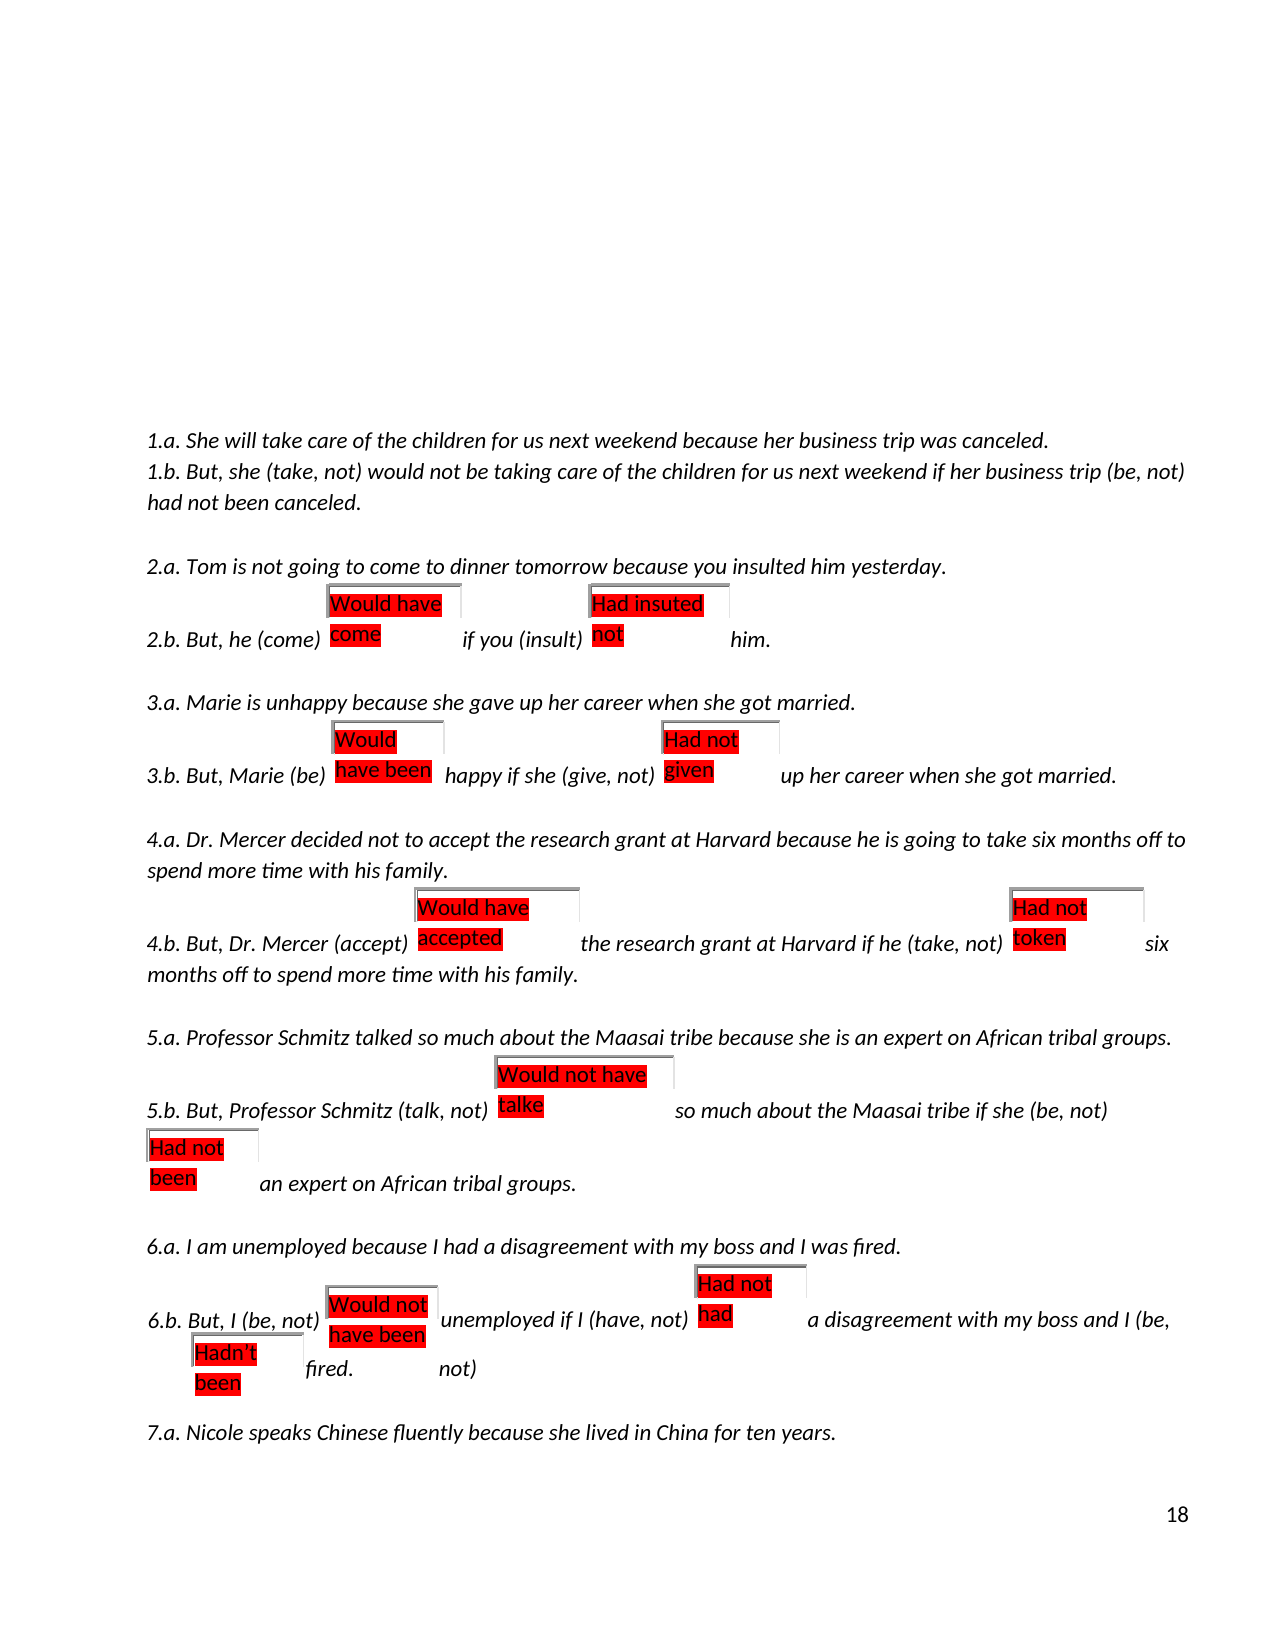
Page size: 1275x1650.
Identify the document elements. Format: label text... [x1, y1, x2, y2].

text 3.a. Marie is unhappy because she gave up her career when she got married. [146, 688, 1197, 716]
text 3.b. But, Marie (be) happy if she (give, not) up her career when she got married. [146, 720, 1197, 789]
text 2.b. But, he (come) if you (insult) him. [146, 583, 1197, 653]
text [146, 1354, 194, 1382]
text 5.b. But, Professor Schmitz (talk, not) so much about the Maasai tribe if she (be, not) [146, 1055, 1197, 1124]
text an expert on African tribal groups. [146, 1128, 1197, 1197]
text 6.a. I am unemployed because I had a disagreement with my boss and I was fired. [146, 1232, 1197, 1260]
text 1.a. She will take care of the children for us next weekend because her business trip was canceled. [146, 426, 1197, 454]
text 5.a. Professor Schmitz talked so much about the Maasai tribe because she is an expert on African tribal groups. [146, 1023, 1197, 1051]
text 4.b. But, Dr. Mercer (accept) the research grant at Harvard if he (take, not) six months off to spend more time with his family. [146, 887, 1197, 988]
text 7.a. Nicole speaks Chinese fluently because she lived in China for ten years. [146, 1418, 1197, 1446]
text 1.b. But, she (take, not) would not be taking care of the children for us next weekend if her business trip (be, not) had not been canceled. [146, 457, 1197, 517]
text 2.a. Tom is not going to come to dinner tomorrow because you insulted him yesterday. [146, 552, 1197, 580]
text 4.a. Dr. Mercer decided not to accept the research grant at Harvard because he is going to take six months off to spend more time with his family. [146, 825, 1197, 884]
text not) [302, 1354, 1197, 1382]
text unemployed if I (have, not) a disagreement with my boss and I (be, [147, 1264, 1173, 1333]
